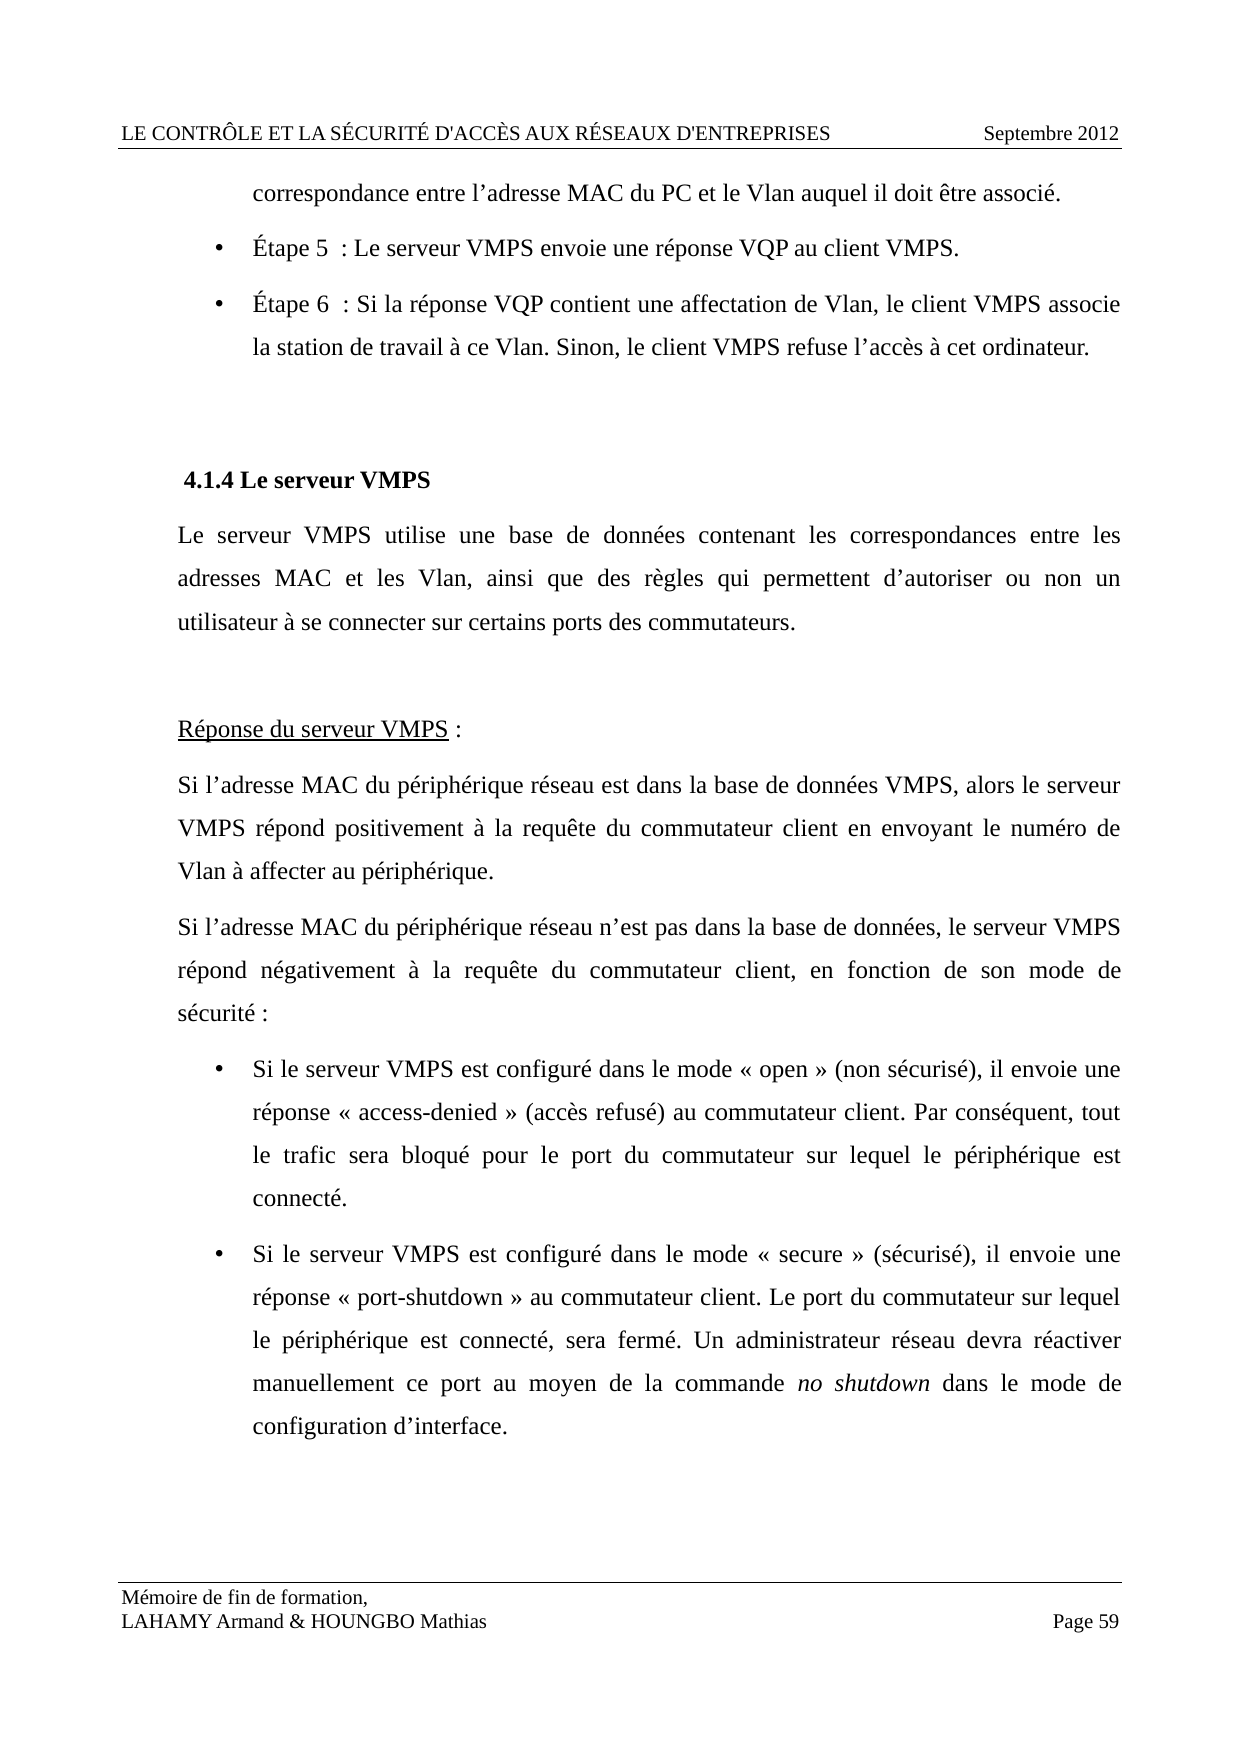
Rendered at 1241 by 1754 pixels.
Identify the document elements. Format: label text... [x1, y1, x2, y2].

text Le serveur VMPS utilise une base de données contenant les correspondances entre les adresses MAC et les Vlan, ainsi que des règles qui permettent d’autoriser ou non un utilisateur à se connecter sur certains ports des commutateurs. [177, 520, 1122, 635]
text Si l’adresse MAC du périphérique réseau n’est pas dans la base de données, le serveur VMPS répond négativement à la requête du commutateur client, en fonction de son mode de sécurité : [177, 912, 1122, 1027]
text Si l’adresse MAC du périphérique réseau est dans la base de données VMPS, alors le serveur VMPS répond positivement à la requête du commutateur client en envoyant le numéro de Vlan à affecter au périphérique. [177, 770, 1122, 885]
subtitle 4.1.4 Le serveur VMPS [177, 465, 1122, 493]
list Étape 5 : Le serveur VMPS envoie une réponse VQP au client VMPS. [215, 233, 1122, 262]
list Étape 6 : Si la réponse VQP contient une affectation de Vlan, le client VMPS associe la station de travail à ce Vlan. Sinon, le client VMPS refuse l’accès à cet ordinateur. [215, 289, 1122, 361]
text Réponse du serveur VMPS : [177, 714, 1122, 743]
list correspondance entre l’adresse MAC du PC et le Vlan auquel il doit être associé. [215, 178, 1122, 206]
list Si le serveur VMPS est configuré dans le mode « secure » (sécurisé), il envoie une réponse « port-shutdown » au commutateur client. Le port du commutateur sur lequel le périphérique est connecté, sera fermé. Un administrateur réseau devra réactiver manuellement ce port au moyen de la commande no shutdown dans le mode de configuration d’interface. [215, 1239, 1122, 1440]
list Si le serveur VMPS est configuré dans le mode « open » (non sécurisé), il envoie une réponse « access-denied » (accès refusé) au commutateur client. Par conséquent, tout le trafic sera bloqué pour le port du commutateur sur lequel le périphérique est connecté. [215, 1054, 1122, 1212]
